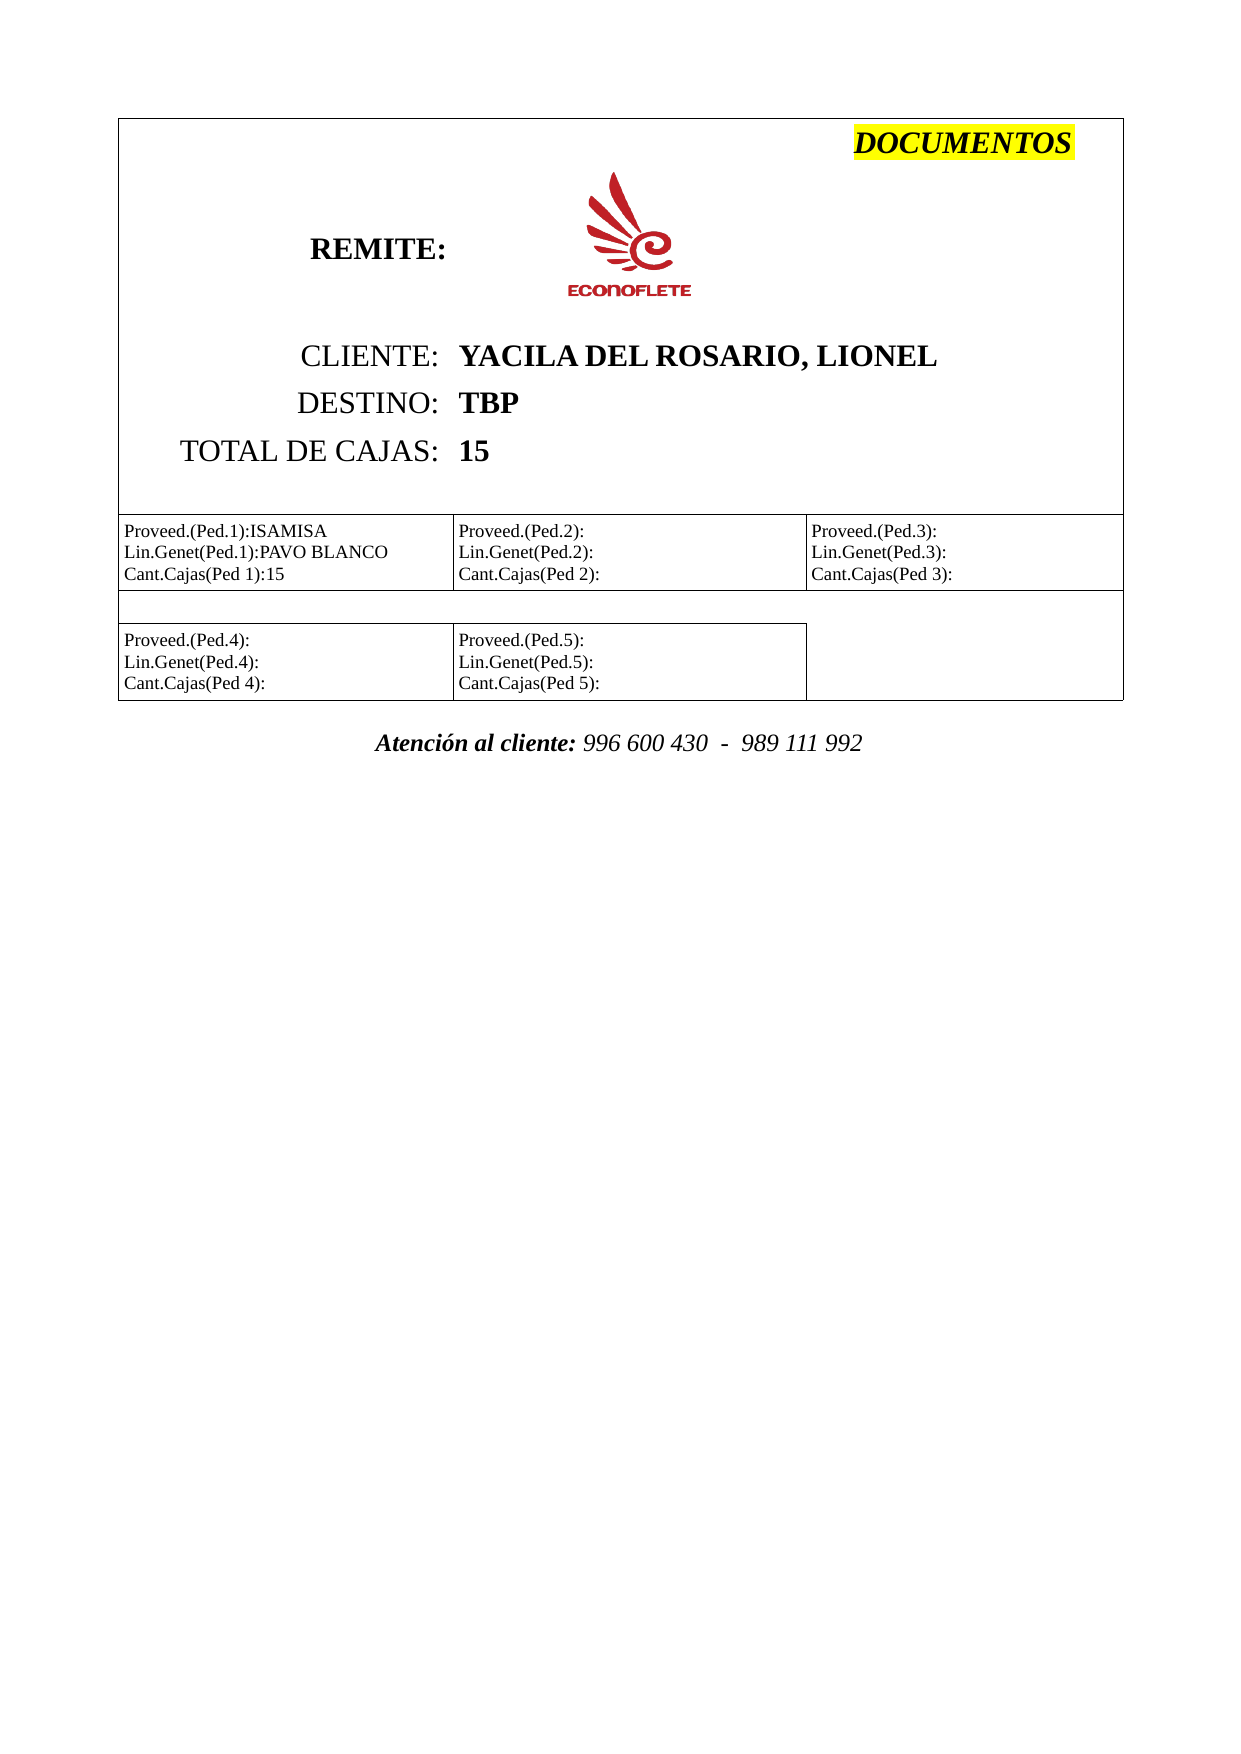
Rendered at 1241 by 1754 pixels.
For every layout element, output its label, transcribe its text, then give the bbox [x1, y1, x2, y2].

table_cell Proveed.(Ped.1):ISAMISA Lin.Genet(Ped.1):PAVO BLANCO Cant.Cajas(Ped 1):15 [119, 515, 453, 590]
table_header [119, 119, 453, 166]
table_cell [453, 166, 806, 332]
table_cell [453, 591, 806, 623]
table_cell CLIENTE: [119, 332, 453, 379]
table_cell YACILA DEL ROSARIO, LIONEL [453, 332, 1123, 379]
table_cell Proveed.(Ped.2): Lin.Genet(Ped.2): Cant.Cajas(Ped 2): [454, 515, 806, 590]
table_cell [807, 623, 1123, 699]
table_cell Proveed.(Ped.4): Lin.Genet(Ped.4): Cant.Cajas(Ped 4): [119, 624, 453, 699]
table_cell 15 [453, 426, 1123, 474]
table_cell [119, 591, 453, 623]
table_cell TOTAL DE CAJAS: [119, 426, 453, 474]
table_cell Proveed.(Ped.3): Lin.Genet(Ped.3): Cant.Cajas(Ped 3): [807, 515, 1123, 590]
table_cell REMITE: [119, 166, 453, 332]
text Atención al cliente: 996 600 430 - 989 111 992 [118, 728, 1122, 757]
table_cell Proveed.(Ped.5): Lin.Genet(Ped.5): Cant.Cajas(Ped 5): [454, 624, 806, 699]
table_cell [806, 474, 1123, 514]
table_cell TBP [453, 379, 806, 426]
picture [552, 171, 707, 297]
table_cell [119, 474, 453, 514]
table_cell [806, 591, 1123, 623]
table_cell [806, 166, 1123, 332]
table_header [453, 119, 806, 166]
table_cell [806, 379, 1123, 426]
table_header DOCUMENTOS [806, 119, 1123, 166]
table_cell [453, 474, 806, 514]
table_cell DESTINO: [119, 379, 453, 426]
